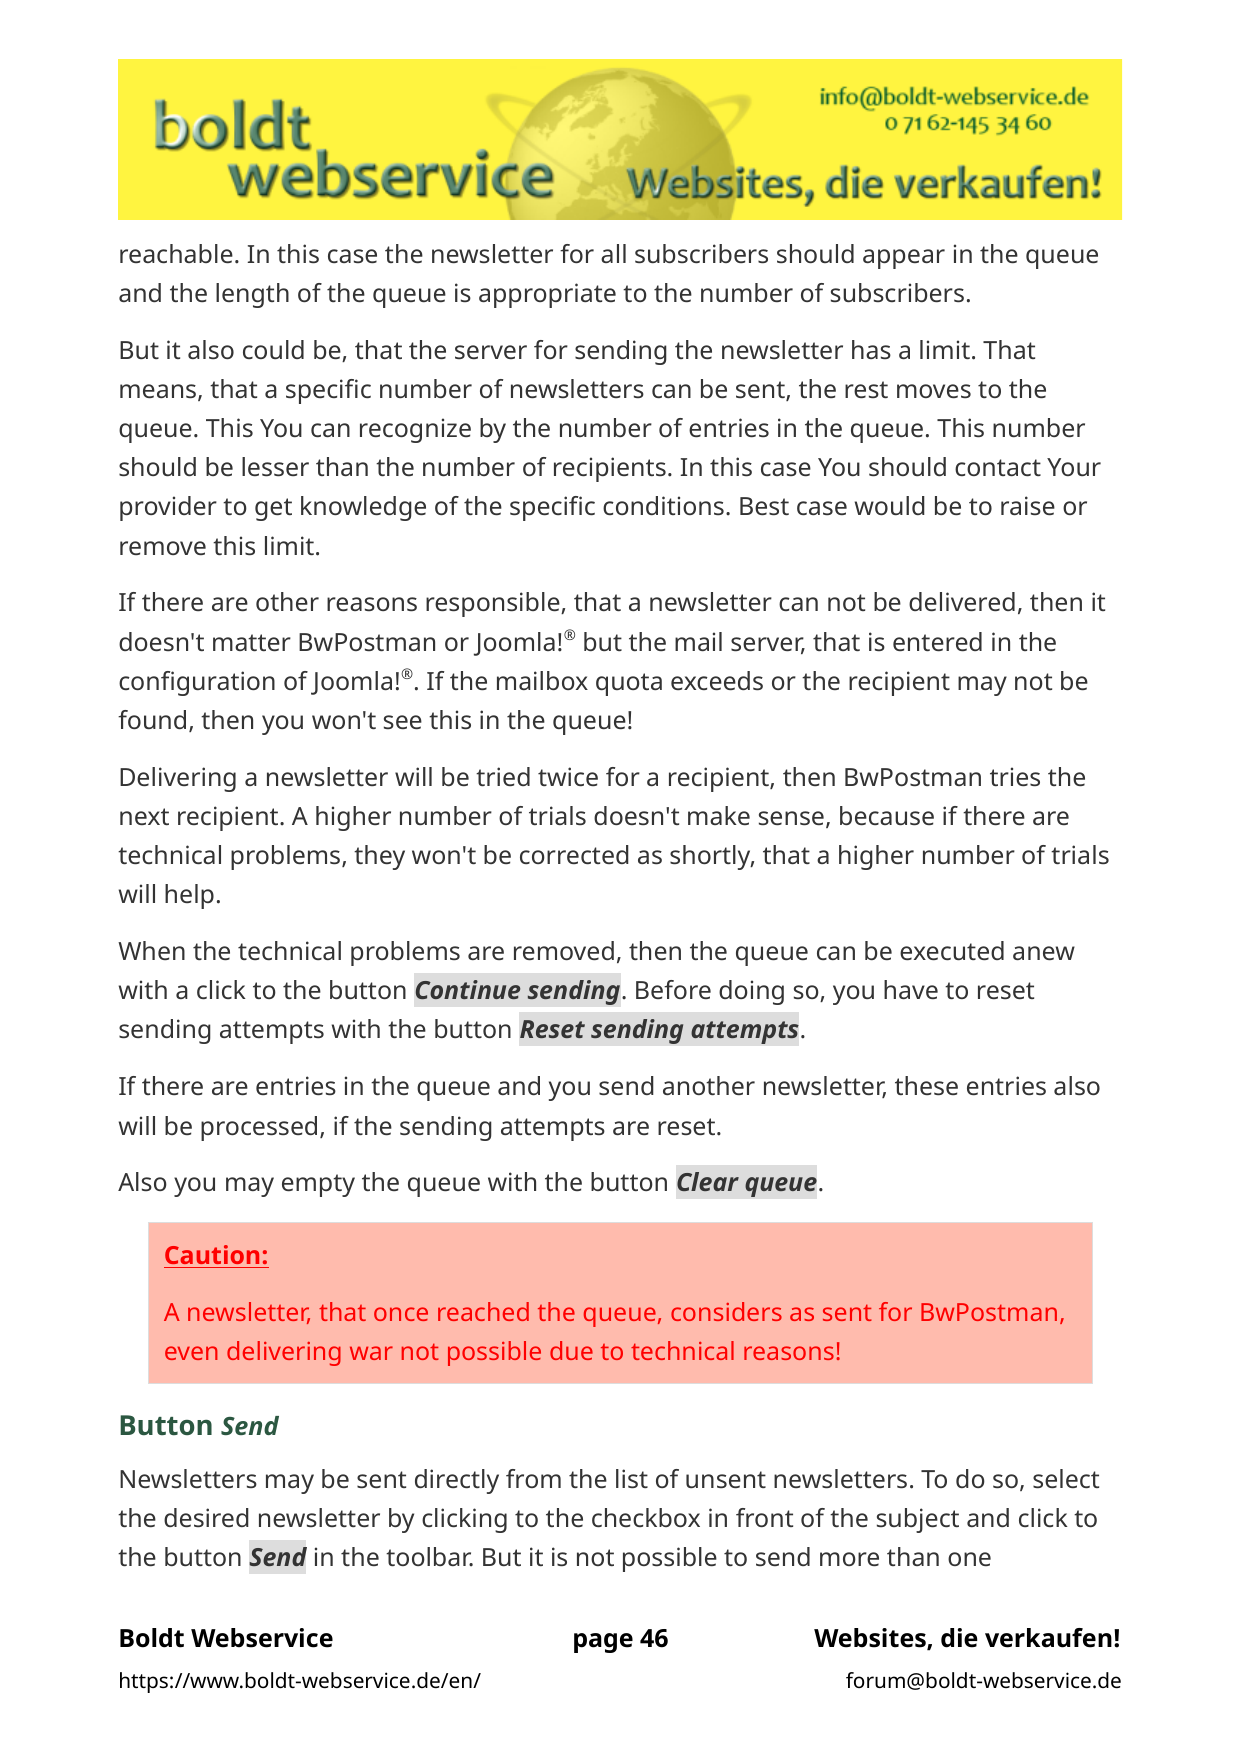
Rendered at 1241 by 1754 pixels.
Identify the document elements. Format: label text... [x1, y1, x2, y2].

text When the technical problems are removed, then the queue can be executed anew with a click to the button Continue sending. Before doing so, you have to reset sending attempts with the button Reset sending attempts. [118, 934, 1122, 1046]
picture [118, 59, 1123, 220]
text reachable. In this case the newsletter for all subscribers should appear in the queue and the length of the queue is appropriate to the number of subscribers. [118, 236, 1122, 309]
text Newsletters may be sent directly from the list of unsent newsletters. To do so, select the desired newsletter by clicking to the checkbox in front of the subject and click to the button Send in the toolbar. But it is not possible to send more than one [118, 1462, 1122, 1574]
text Delivering a newsletter will be tried twice for a recipient, then BwPostman tries the next recipient. A higher number of trials doesn't make sense, because if there are technical problems, they won't be corrected as shortly, that a higher number of trials will help. [118, 759, 1122, 911]
text But it also could be, that the server for sending the newsletter has a limit. That means, that a specific number of newsletters can be sent, the rest moves to the queue. This You can recognize by the number of entries in the queue. This number should be lesser than the number of recipients. In this case You should contact Your provider to get knowledge of the specific conditions. Best case would be to raise or remove this limit. [118, 332, 1122, 562]
text If there are other reasons responsible, that a newsletter can not be delivered, then it doesn't matter BwPostman or Joomla!® but the mail server, that is entered in the configuration of Joomla!®. If the mailbox quota exceeds or the recipient may not be found, then you won't see this in the queue! [118, 585, 1122, 737]
text Also you may empty the queue with the button Clear queue. [817, 1165, 1122, 1199]
text Caution: [149, 1223, 1092, 1272]
text If there are entries in the queue and you send another newsletter, these entries also will be processed, if the sending attempts are reset. [118, 1069, 1122, 1142]
subtitle Button Send [118, 1406, 1122, 1444]
text A newsletter, that once reached the queue, considers as sent for BwPostman, even delivering war not possible due to technical reasons! [149, 1279, 1092, 1383]
text Also you may empty the queue with the button Clear queue. [118, 1165, 676, 1199]
